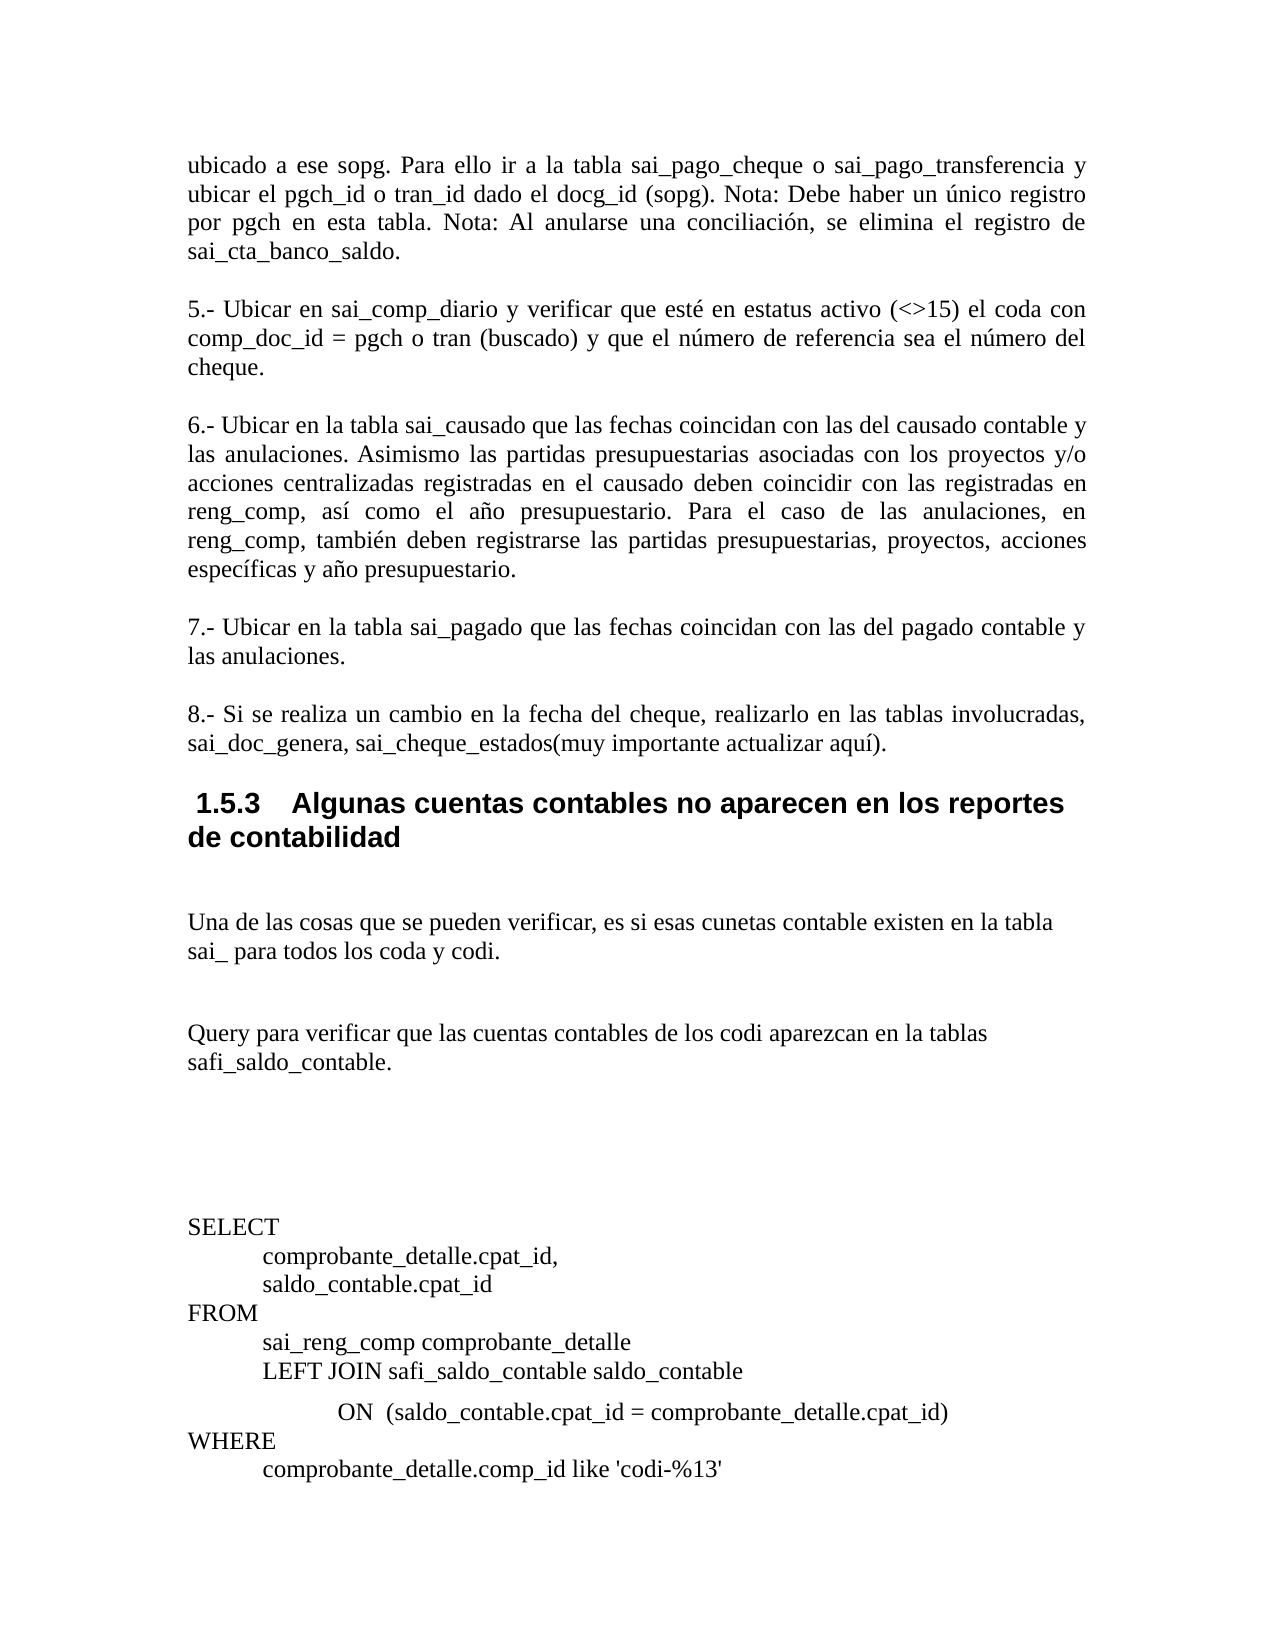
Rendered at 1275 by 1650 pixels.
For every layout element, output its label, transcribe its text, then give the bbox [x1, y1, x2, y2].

text ON (saldo_contable.cpat_id = comprobante_detalle.cpat_id) WHERE comprobante_detalle.comp_id like 'codi-%13' [187, 1397, 1087, 1483]
text ubicado a ese sopg. Para ello ir a la tabla sai_pago_cheque o sai_pago_transferencia y ubicar el pgch_id o tran_id dado el docg_id (sopg). Nota: Debe haber un único registro por pgch en esta tabla. Nota: Al anularse una conciliación, se elimina el registro de sai_cta_banco_saldo. [187, 150, 1087, 265]
text SELECT comprobante_detalle.cpat_id, saldo_contable.cpat_id FROM sai_reng_comp comprobante_detalle LEFT JOIN safi_saldo_contable saldo_contable [187, 1212, 1087, 1384]
text 5.- Ubicar en sai_comp_diario y verificar que esté en estatus activo (<>15) el coda con comp_doc_id = pgch o tran (buscado) y que el número de referencia sea el número del cheque. [187, 294, 1087, 381]
text 7.- Ubicar en la tabla sai_pagado que las fechas coincidan con las del pagado contable y las anulaciones. [187, 612, 1087, 670]
text Query para verificar que las cuentas contables de los codi aparezcan en la tablas safi_saldo_contable. [187, 1018, 1087, 1076]
text 8.- Si se realiza un cambio en la fecha del cheque, realizarlo en las tablas involucradas, sai_doc_genera, sai_cheque_estados(muy importante actualizar aquí). [187, 699, 1087, 757]
text Una de las cosas que se pueden verificar, es si esas cunetas contable existen en la tabla sai_ para todos los coda y codi. [187, 907, 1087, 964]
text 6.- Ubicar en la tabla sai_causado que las fechas coincidan con las del causado contable y las anulaciones. Asimismo las partidas presupuestarias asociadas con los proyectos y/o acciones centralizadas registradas en el causado deben coincidir con las registradas en reng_comp, así como el año presupuestario. Para el caso de las anulaciones, en reng_comp, también deben registrarse las partidas presupuestarias, proyectos, acciones específicas y año presupuestario. [187, 410, 1087, 583]
subtitle Algunas cuentas contables no aparecen en los reportes de contabilidad [187, 786, 1087, 853]
